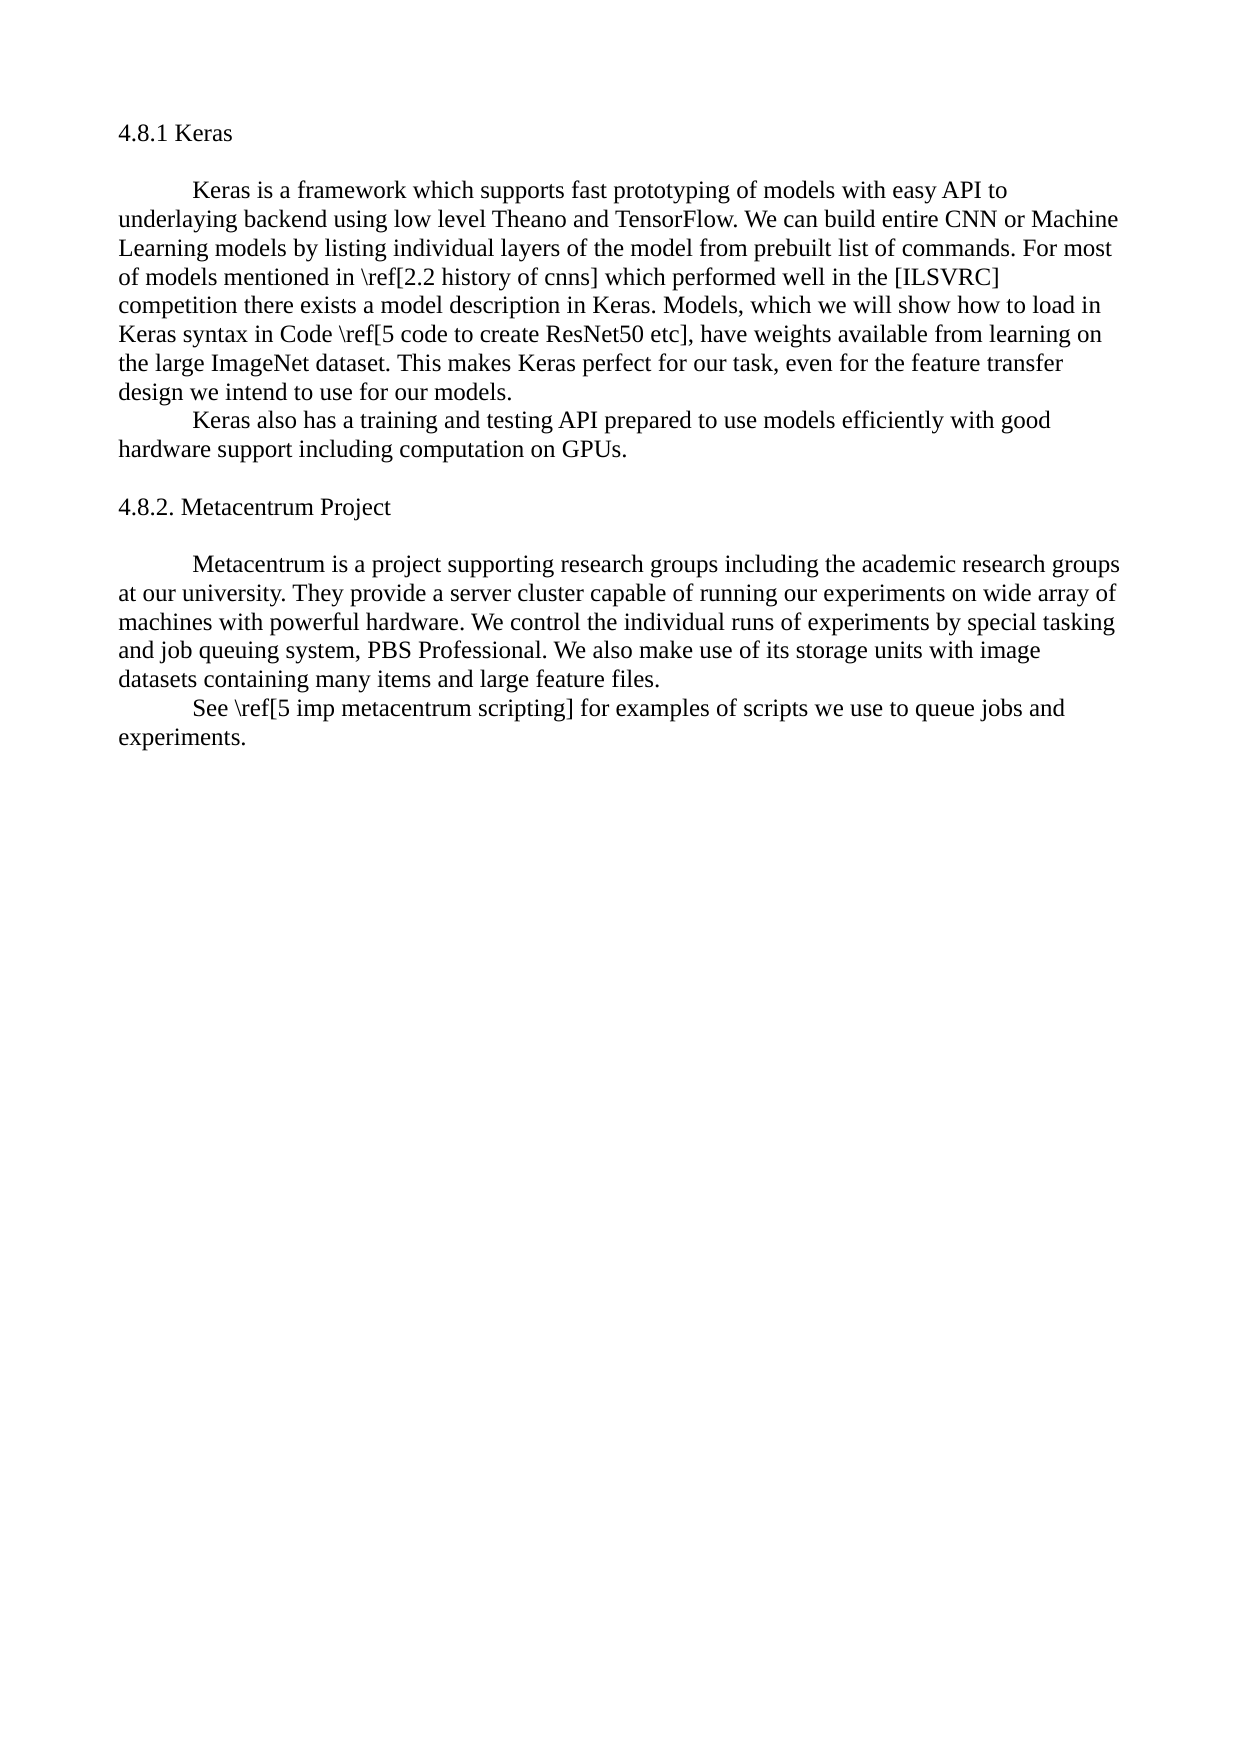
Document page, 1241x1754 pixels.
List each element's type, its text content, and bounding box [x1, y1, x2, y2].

text Keras is a framework which supports fast prototyping of models with easy API to underlaying backend using low level Theano and TensorFlow. We can build entire CNN or Machine Learning models by listing individual layers of the model from prebuilt list of commands. For most of models mentioned in \ref[2.2 history of cnns] which performed well in the [ILSVRC] competition there exists a model description in Keras. Models, which we will show how to load in Keras syntax in Code \ref[5 code to create ResNet50 etc], have weights available from learning on the large ImageNet dataset. This makes Keras perfect for our task, even for the feature transfer design we intend to use for our models. [118, 176, 1122, 406]
text 4.8.2. Metacentrum Project [118, 492, 1122, 521]
text 4.8.1 Keras [118, 118, 1122, 147]
text Metacentrum is a project supporting research groups including the academic research groups at our university. They provide a server cluster capable of running our experiments on wide array of machines with powerful hardware. We control the individual runs of experiments by special tasking and job queuing system, PBS Professional. We also make use of its storage units with image datasets containing many items and large feature files. [118, 549, 1122, 693]
text See \ref[5 imp metacentrum scripting] for examples of scripts we use to queue jobs and experiments. [118, 693, 1122, 751]
text Keras also has a training and testing API prepared to use models efficiently with good hardware support including computation on GPUs. [118, 406, 1122, 463]
